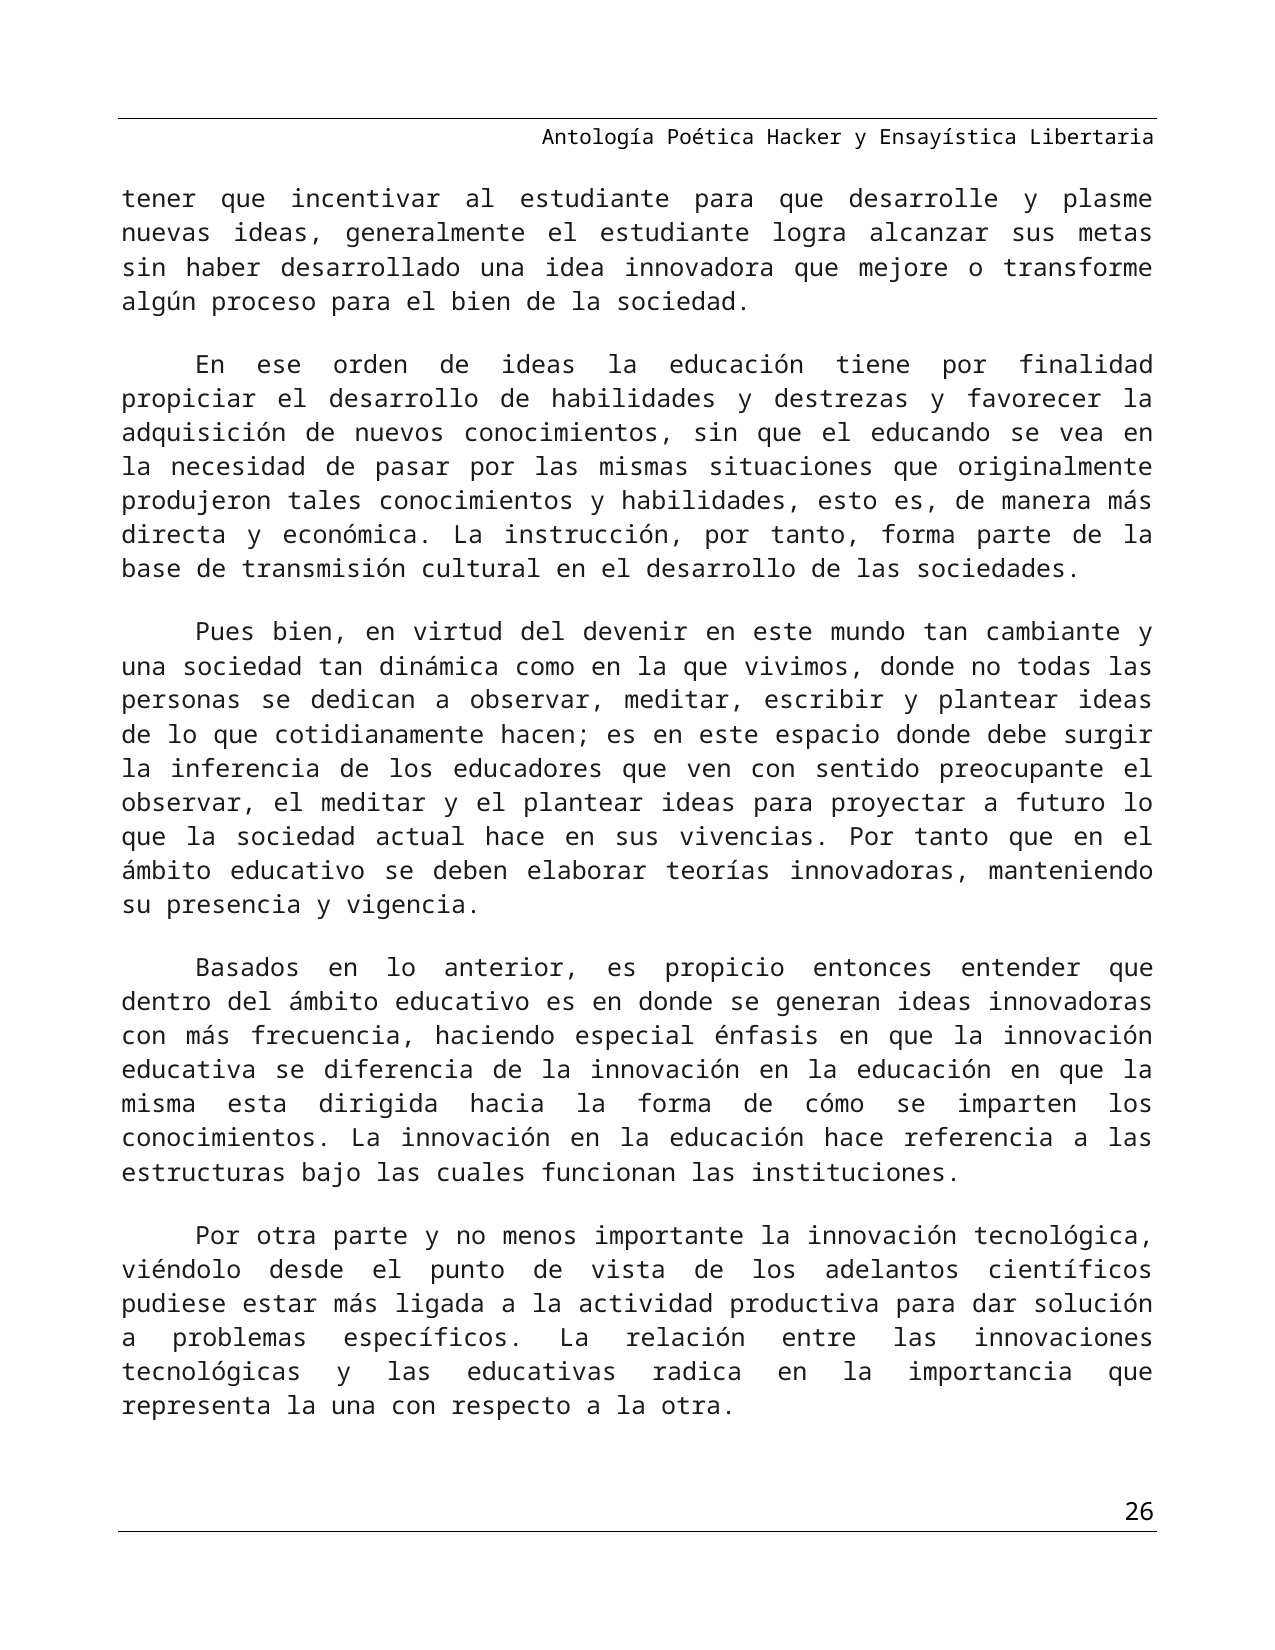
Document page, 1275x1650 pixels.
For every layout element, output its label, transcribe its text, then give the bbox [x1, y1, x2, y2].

text Por otra parte y no menos importante la innovación tecnológica, viéndolo desde el punto de vista de los adelantos científicos pudiese estar más ligada a la actividad productiva para dar solución a problemas específicos. La relación entre las innovaciones tecnológicas y las educativas radica en la importancia que representa la una con respecto a la otra. [121, 1217, 1154, 1422]
text Pues bien, en virtud del devenir en este mundo tan cambiante y una sociedad tan dinámica como en la que vivimos, donde no todas las personas se dedican a observar, meditar, escribir y plantear ideas de lo que cotidianamente hacen; es en este espacio donde debe surgir la inferencia de los educadores que ven con sentido preocupante el observar, el meditar y el plantear ideas para proyectar a futuro lo que la sociedad actual hace en sus vivencias. Por tanto que en el ámbito educativo se deben elaborar teorías innovadoras, manteniendo su presencia y vigencia. [121, 614, 1154, 921]
text tener que incentivar al estudiante para que desarrolle y plasme nuevas ideas, generalmente el estudiante logra alcanzar sus metas sin haber desarrollado una idea innovadora que mejore o transforme algún proceso para el bien de la sociedad. [121, 181, 1154, 317]
text En ese orden de ideas la educación tiene por finalidad propiciar el desarrollo de habilidades y destrezas y favorecer la adquisición de nuevos conocimientos, sin que el educando se vea en la necesidad de pasar por las mismas situaciones que originalmente produjeron tales conocimientos y habilidades, esto es, de manera más directa y económica. La instrucción, por tanto, forma parte de la base de transmisión cultural en el desarrollo de las sociedades. [121, 346, 1154, 585]
text Basados en lo anterior, es propicio entonces entender que dentro del ámbito educativo es en donde se generan ideas innovadoras con más frecuencia, haciendo especial énfasis en que la innovación educativa se diferencia de la innovación en la educación en que la misma esta dirigida hacia la forma de cómo se imparten los conocimientos. La innovación en la educación hace referencia a las estructuras bajo las cuales funcionan las instituciones. [121, 950, 1154, 1188]
